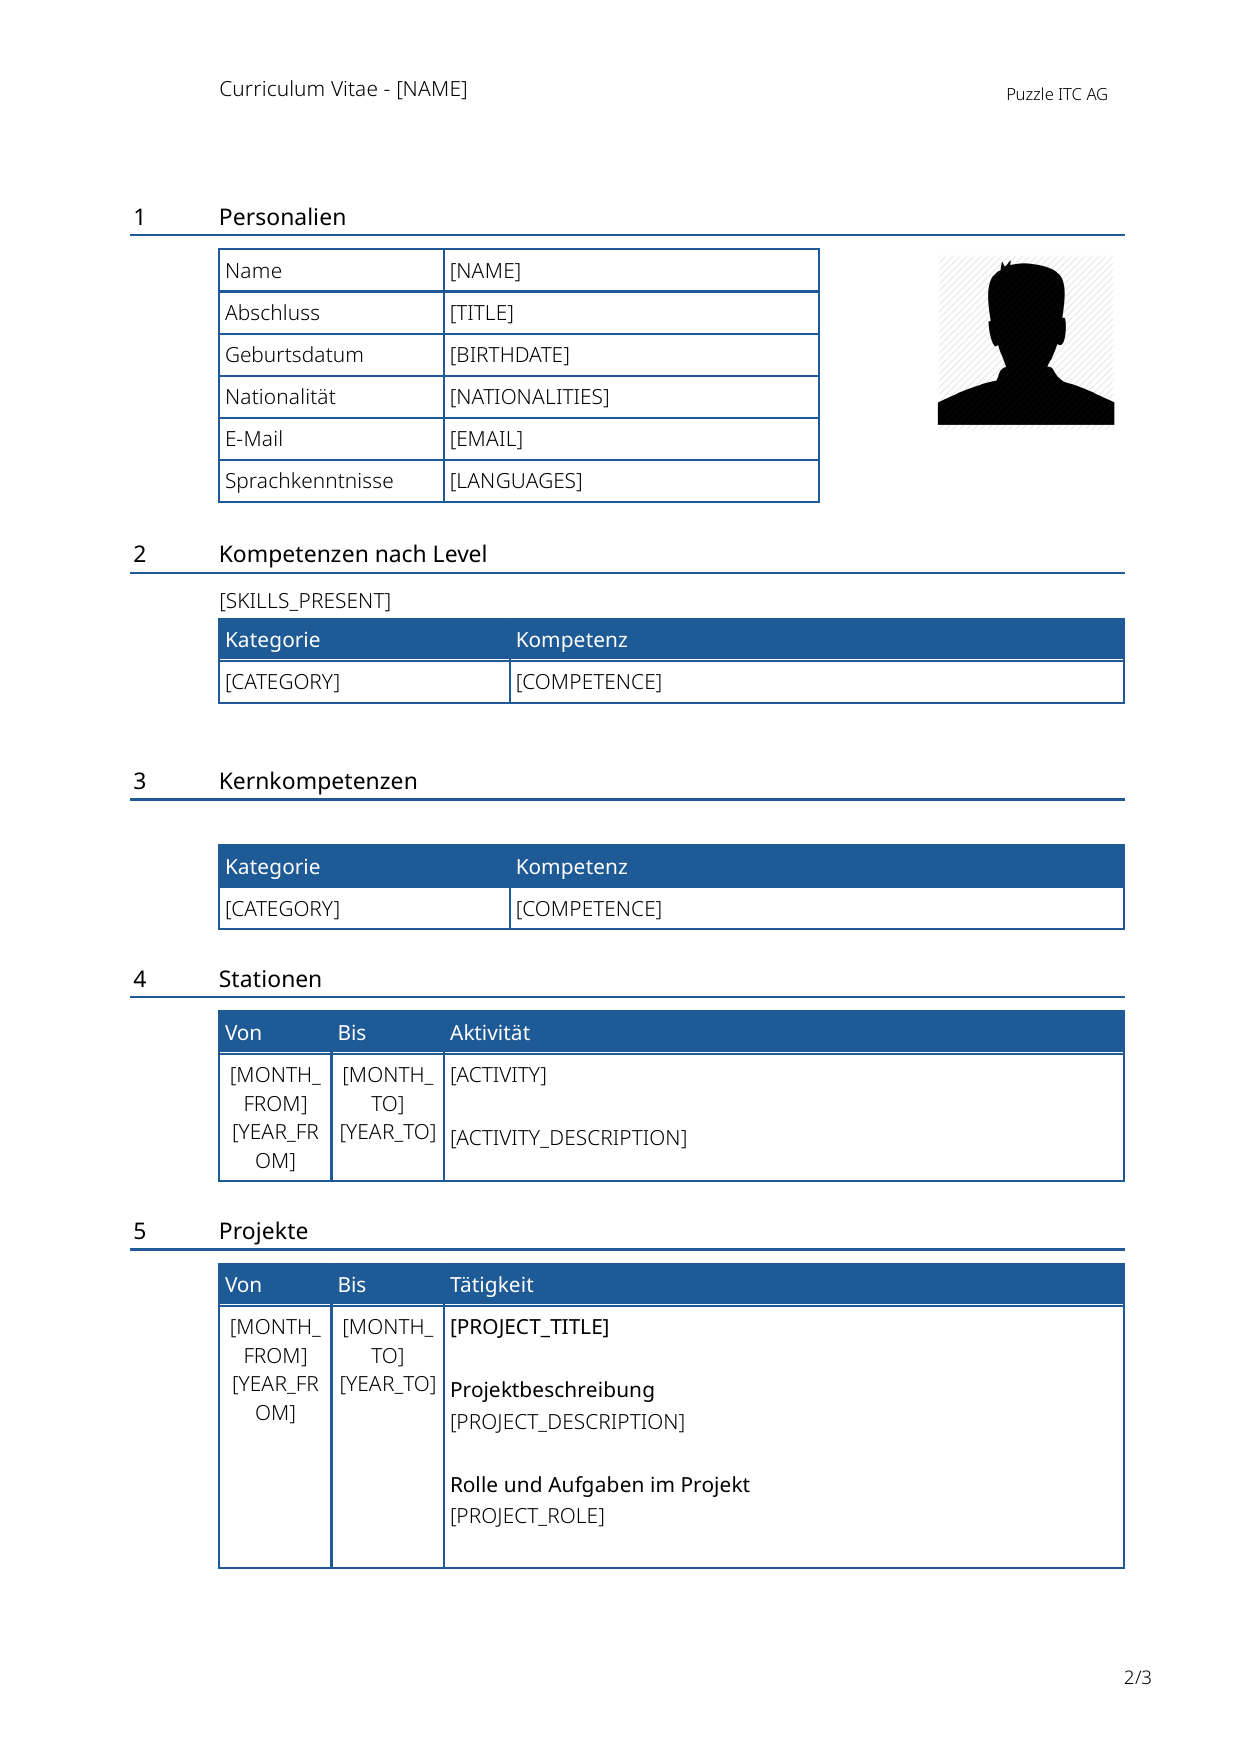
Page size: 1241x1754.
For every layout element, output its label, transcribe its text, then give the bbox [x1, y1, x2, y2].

subtitle Personalien [130, 197, 1125, 234]
table_header Bis [333, 1013, 443, 1052]
subtitle Stationen [130, 959, 1125, 996]
table_cell [ACTIVITY] [ACTIVITY_DESCRIPTION] [445, 1055, 1123, 1180]
table_cell E-Mail [220, 419, 443, 459]
table_cell [MONTH_FROM][YEAR_FROM] [220, 1055, 330, 1180]
subtitle Projekte [130, 1212, 1125, 1248]
table_cell [CATEGORY] [220, 662, 509, 702]
subtitle Kernkompetenzen [130, 762, 1125, 798]
table_cell [MONTH_TO][YEAR_TO] [333, 1055, 443, 1180]
table_header Bis [333, 1265, 443, 1304]
table_header Tätigkeit [445, 1265, 1123, 1304]
table_header Kategorie [220, 846, 509, 886]
table_cell [COMPETENCE] [511, 888, 1123, 928]
table_cell [NATIONALITIES] [445, 377, 818, 417]
table_cell [MONTH_FROM][YEAR_FROM] [220, 1307, 330, 1567]
table_cell Geburtsdatum [220, 335, 443, 374]
table_cell [TITLE] [445, 293, 818, 332]
subtitle Kompetenzen nach Level [130, 535, 1125, 572]
table_cell Sprachkenntnisse [220, 461, 443, 501]
table_header Von [220, 1013, 330, 1052]
table_header Kompetenz [511, 620, 1123, 659]
picture [937, 254, 1115, 431]
table_header [NAME] [445, 250, 818, 290]
table_cell Abschluss [220, 293, 443, 332]
text [SKILLS_PRESENT] [219, 586, 1125, 614]
table_header Kompetenz [511, 846, 1123, 886]
table_cell [CATEGORY] [220, 888, 509, 928]
table_cell [EMAIL] [445, 419, 818, 459]
table_cell [MONTH_TO][YEAR_TO] [333, 1307, 443, 1567]
table_cell [BIRTHDATE] [445, 335, 818, 374]
table_header Von [220, 1265, 330, 1304]
table_header [932, 249, 1120, 437]
table_header Aktivität [445, 1013, 1123, 1052]
table_cell Nationalität [220, 377, 443, 417]
table_header Name [220, 250, 443, 290]
table_cell [LANGUAGES] [445, 461, 818, 501]
table_header Kategorie [220, 620, 509, 659]
table_cell [PROJECT_TITLE] Projektbeschreibung [PROJECT_DESCRIPTION] Rolle und Aufgaben im Projekt [PROJECT_ROLE] [445, 1307, 1123, 1567]
table_cell [COMPETENCE] [511, 662, 1123, 702]
